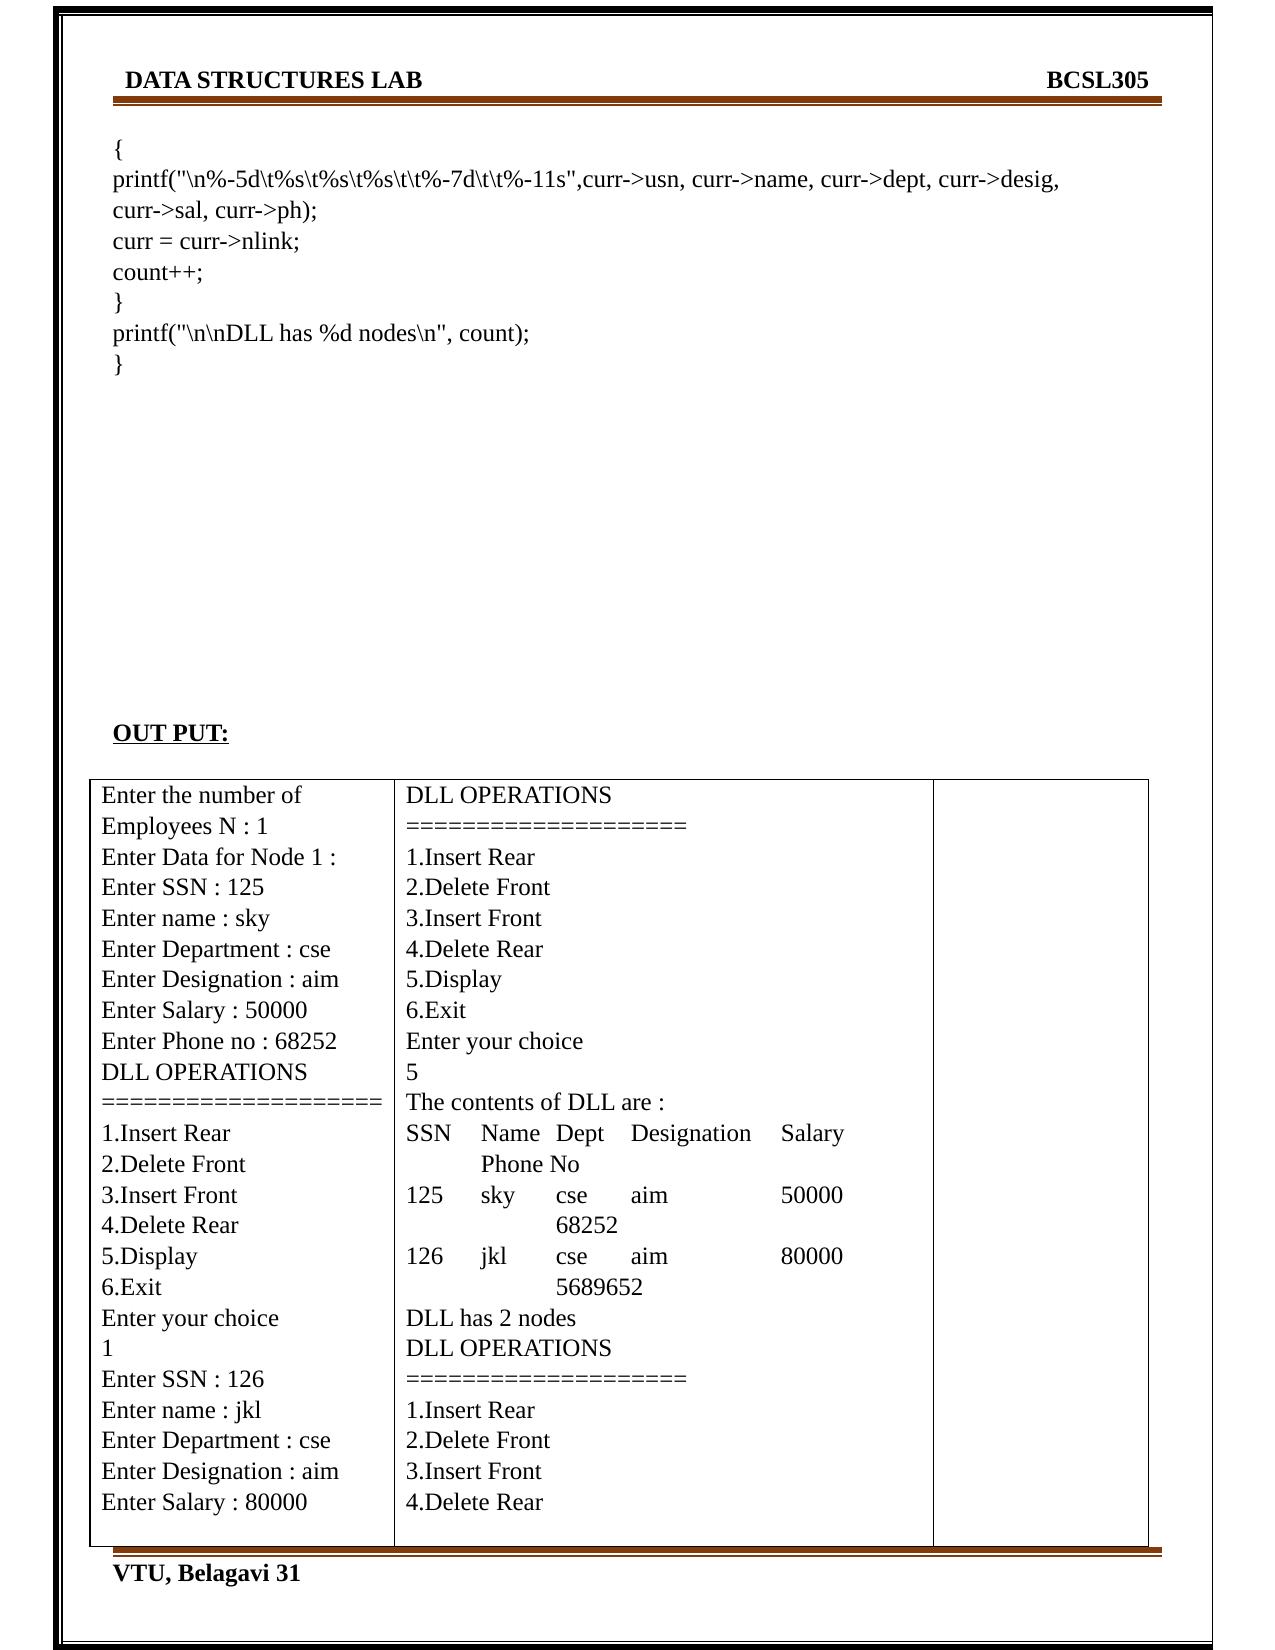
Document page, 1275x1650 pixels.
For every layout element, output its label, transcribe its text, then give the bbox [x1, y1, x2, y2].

table_header [934, 780, 1148, 1546]
text } [112, 349, 1162, 378]
table_header Enter the number of Employees N : 1 Enter Data for Node 1 : Enter SSN : 125 Enter name : sky Enter Department : cse Enter Designation : aim Enter Salary : 50000 Enter Phone no : 68252 DLL OPERATIONS ==================== 1.Insert Rear 2.Delete Front 3.Insert Front 4.Delete Rear 5.Display 6.Exit Enter your choice 1 Enter SSN : 126 Enter name : jkl Enter Department : cse Enter Designation : aim Enter Salary : 80000 [91, 780, 394, 1546]
text count++; [112, 257, 1162, 286]
text curr = curr->nlink; [112, 226, 1162, 255]
text printf("\n%-5d\t%s\t%s\t%s\t\t%-7d\t\t%-11s",curr->usn, curr->name, curr->dept, curr->desig, [112, 164, 1162, 193]
table_header DLL OPERATIONS ==================== 1.Insert Rear 2.Delete Front 3.Insert Front 4.Delete Rear 5.Display 6.Exit Enter your choice 5 The contents of DLL are : SSN Name Dept Designation Salary Phone No 125 sky cse aim 50000 68252 126 jkl cse aim 80000 5689652 DLL has 2 nodes DLL OPERATIONS ==================== 1.Insert Rear 2.Delete Front 3.Insert Front 4.Delete Rear [395, 780, 933, 1546]
text curr->sal, curr->ph); [112, 195, 1162, 224]
text printf("\n\nDLL has %d nodes\n", count); [112, 318, 1162, 347]
text { [112, 134, 1162, 163]
text OUT PUT: [112, 718, 1162, 746]
text } [112, 287, 1162, 316]
